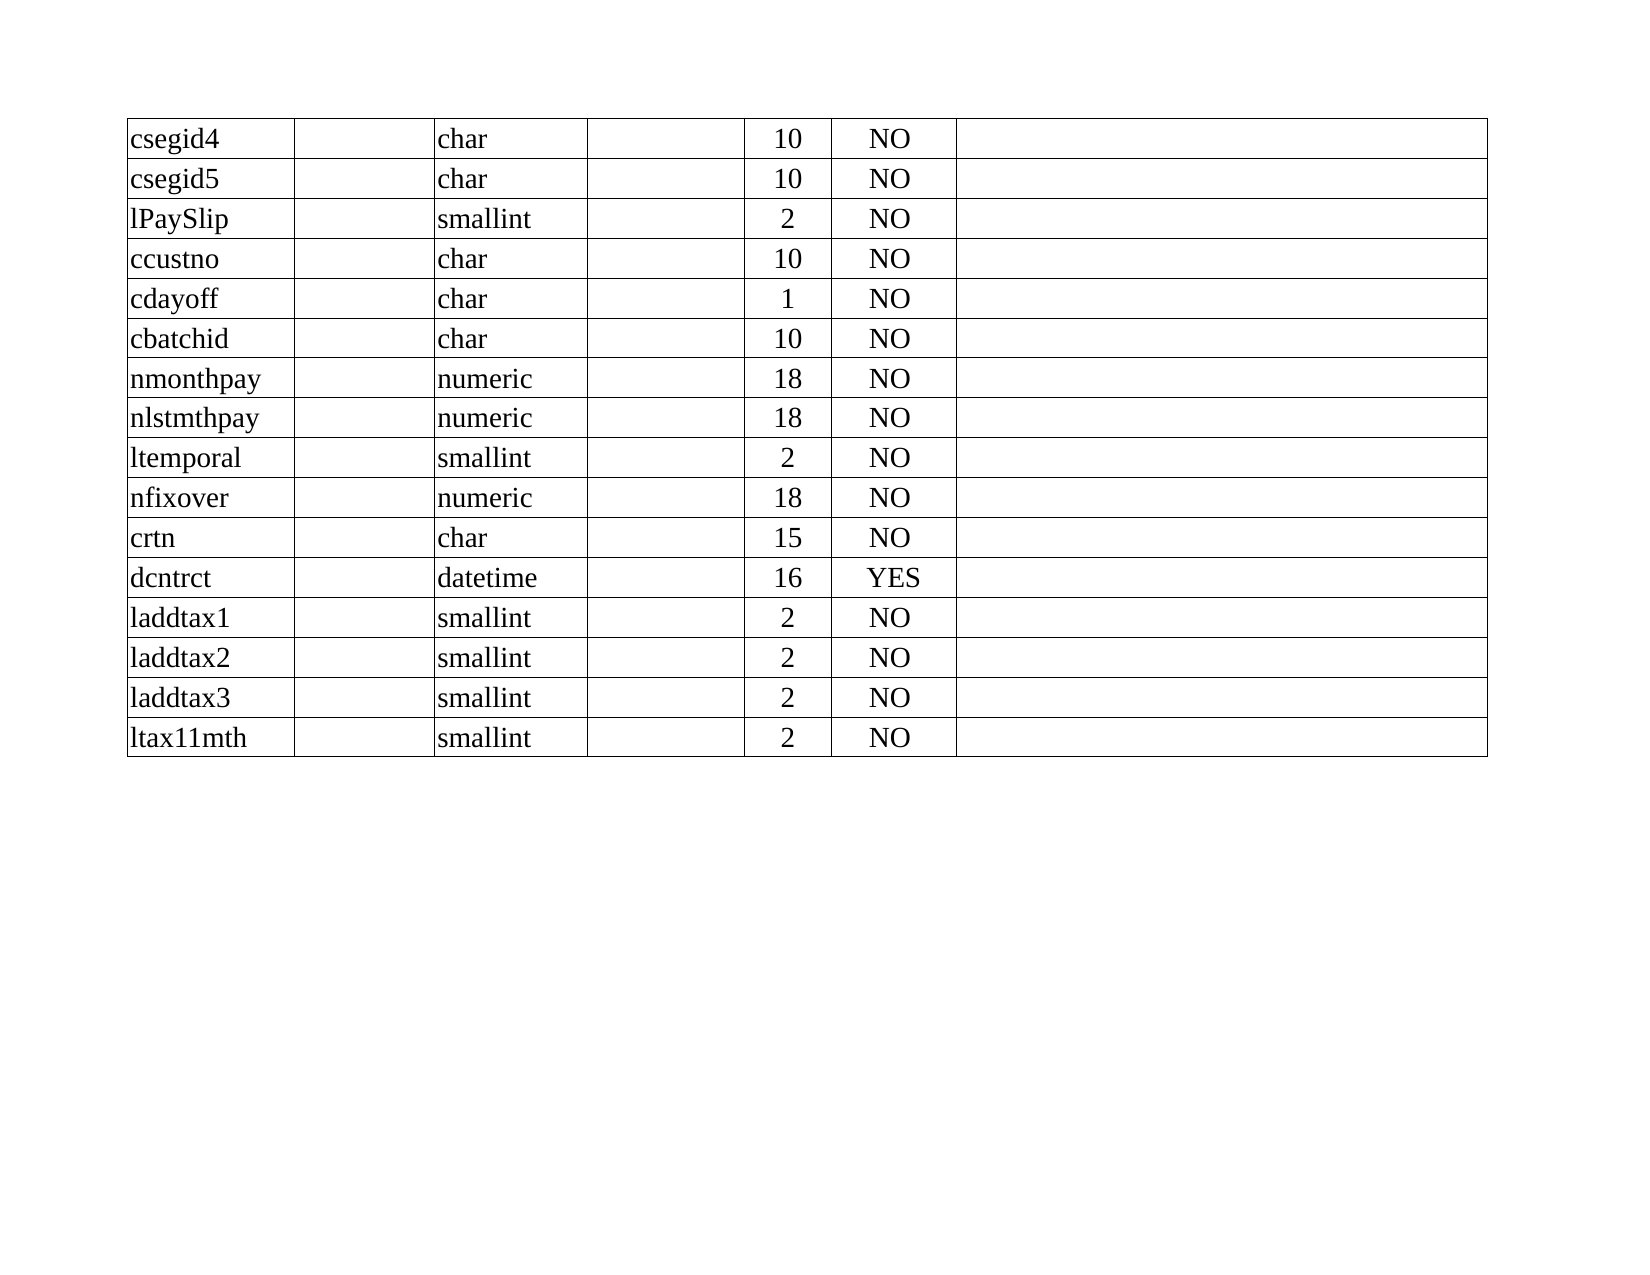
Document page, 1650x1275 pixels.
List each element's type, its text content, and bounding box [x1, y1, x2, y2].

table_cell [588, 678, 744, 717]
table_cell 2 [745, 718, 831, 756]
table_cell [118, 477, 127, 517]
table_cell [295, 239, 434, 278]
table_cell nfixover [128, 478, 294, 517]
table_cell 2 [745, 678, 831, 717]
table_cell [588, 598, 744, 637]
table_cell [957, 119, 1487, 158]
table_cell lPaySlip [128, 199, 294, 238]
table_cell 10 [745, 119, 831, 158]
table_cell [118, 278, 127, 318]
table_cell char [435, 518, 587, 557]
table_cell 2 [745, 438, 831, 477]
table_cell [957, 518, 1487, 557]
table_cell [957, 718, 1487, 756]
table_cell csegid5 [128, 159, 294, 198]
table_cell cbatchid [128, 319, 294, 357]
table_cell 2 [745, 199, 831, 238]
table_cell NO [832, 598, 956, 637]
table_cell NO [832, 119, 956, 158]
table_cell [295, 478, 434, 517]
table_cell [118, 637, 127, 677]
table_cell [588, 718, 744, 756]
table_cell 2 [745, 598, 831, 637]
table_cell [957, 678, 1487, 717]
table_cell laddtax3 [128, 678, 294, 717]
table_cell ccustno [128, 239, 294, 278]
table_cell [588, 358, 744, 397]
table_cell [118, 318, 127, 357]
table_cell NO [832, 678, 956, 717]
table_cell [295, 438, 434, 477]
table_cell [957, 638, 1487, 677]
table_cell [118, 158, 127, 198]
table_cell [957, 319, 1487, 357]
table_cell NO [832, 279, 956, 318]
table_cell [957, 598, 1487, 637]
table_cell [588, 319, 744, 357]
table_cell smallint [435, 638, 587, 677]
table_cell numeric [435, 358, 587, 397]
table_cell numeric [435, 398, 587, 437]
table_cell NO [832, 638, 956, 677]
table_cell [118, 677, 127, 717]
table_cell [588, 279, 744, 318]
table_cell smallint [435, 438, 587, 477]
table_cell [295, 358, 434, 397]
table_cell [295, 279, 434, 318]
table_cell 18 [745, 398, 831, 437]
table_cell NO [832, 319, 956, 357]
table_cell nmonthpay [128, 358, 294, 397]
table_cell 10 [745, 159, 831, 198]
table_cell csegid4 [128, 119, 294, 158]
table_cell char [435, 319, 587, 357]
table_cell NO [832, 398, 956, 437]
table_cell [957, 478, 1487, 517]
table_cell [957, 239, 1487, 278]
table_cell [957, 438, 1487, 477]
table_cell crtn [128, 518, 294, 557]
table_cell YES [832, 558, 956, 597]
table_cell [588, 239, 744, 278]
table_cell [957, 398, 1487, 437]
table_cell [118, 557, 127, 597]
table_cell [118, 358, 127, 397]
table_cell laddtax1 [128, 598, 294, 637]
table_cell 18 [745, 358, 831, 397]
table_cell char [435, 119, 587, 158]
table_cell NO [832, 478, 956, 517]
table_cell [588, 159, 744, 198]
table_cell NO [832, 159, 956, 198]
table_cell [118, 717, 127, 756]
table_cell NO [832, 239, 956, 278]
table_cell [295, 718, 434, 756]
table_cell smallint [435, 199, 587, 238]
table_cell [295, 398, 434, 437]
table_cell ltemporal [128, 438, 294, 477]
table_cell [588, 478, 744, 517]
table_cell smallint [435, 718, 587, 756]
table_cell [295, 598, 434, 637]
table_cell [118, 198, 127, 238]
table_cell smallint [435, 678, 587, 717]
table_cell [295, 678, 434, 717]
table_cell [588, 438, 744, 477]
table_cell [295, 199, 434, 238]
table_cell [588, 119, 744, 158]
table_cell ltax11mth [128, 718, 294, 756]
table_cell NO [832, 718, 956, 756]
table_cell NO [832, 199, 956, 238]
table_cell [118, 118, 127, 158]
table_cell char [435, 239, 587, 278]
table_cell [118, 597, 127, 637]
table_cell [295, 119, 434, 158]
table_cell [588, 398, 744, 437]
table_cell [118, 238, 127, 278]
table_cell 10 [745, 319, 831, 357]
table_cell [588, 199, 744, 238]
table_cell [118, 397, 127, 437]
table_cell char [435, 159, 587, 198]
table_cell [295, 518, 434, 557]
table_cell 10 [745, 239, 831, 278]
table_cell 18 [745, 478, 831, 517]
table_cell [957, 159, 1487, 198]
table_cell [957, 199, 1487, 238]
table_cell 16 [745, 558, 831, 597]
table_cell smallint [435, 598, 587, 637]
table_cell NO [832, 358, 956, 397]
table_cell [957, 279, 1487, 318]
table_cell [588, 558, 744, 597]
table_cell datetime [435, 558, 587, 597]
table_cell [957, 558, 1487, 597]
table_cell [295, 638, 434, 677]
table_cell [295, 319, 434, 357]
table_cell dcntrct [128, 558, 294, 597]
table_cell numeric [435, 478, 587, 517]
table_cell [957, 358, 1487, 397]
table_cell [118, 517, 127, 557]
table_cell nlstmthpay [128, 398, 294, 437]
table_cell laddtax2 [128, 638, 294, 677]
table_cell NO [832, 438, 956, 477]
table_cell [295, 558, 434, 597]
table_cell NO [832, 518, 956, 557]
table_cell 2 [745, 638, 831, 677]
table_cell char [435, 279, 587, 318]
table_cell [295, 159, 434, 198]
table_cell 1 [745, 279, 831, 318]
table_cell [118, 437, 127, 477]
table_cell 15 [745, 518, 831, 557]
table_cell [588, 638, 744, 677]
table_cell [588, 518, 744, 557]
table_cell cdayoff [128, 279, 294, 318]
